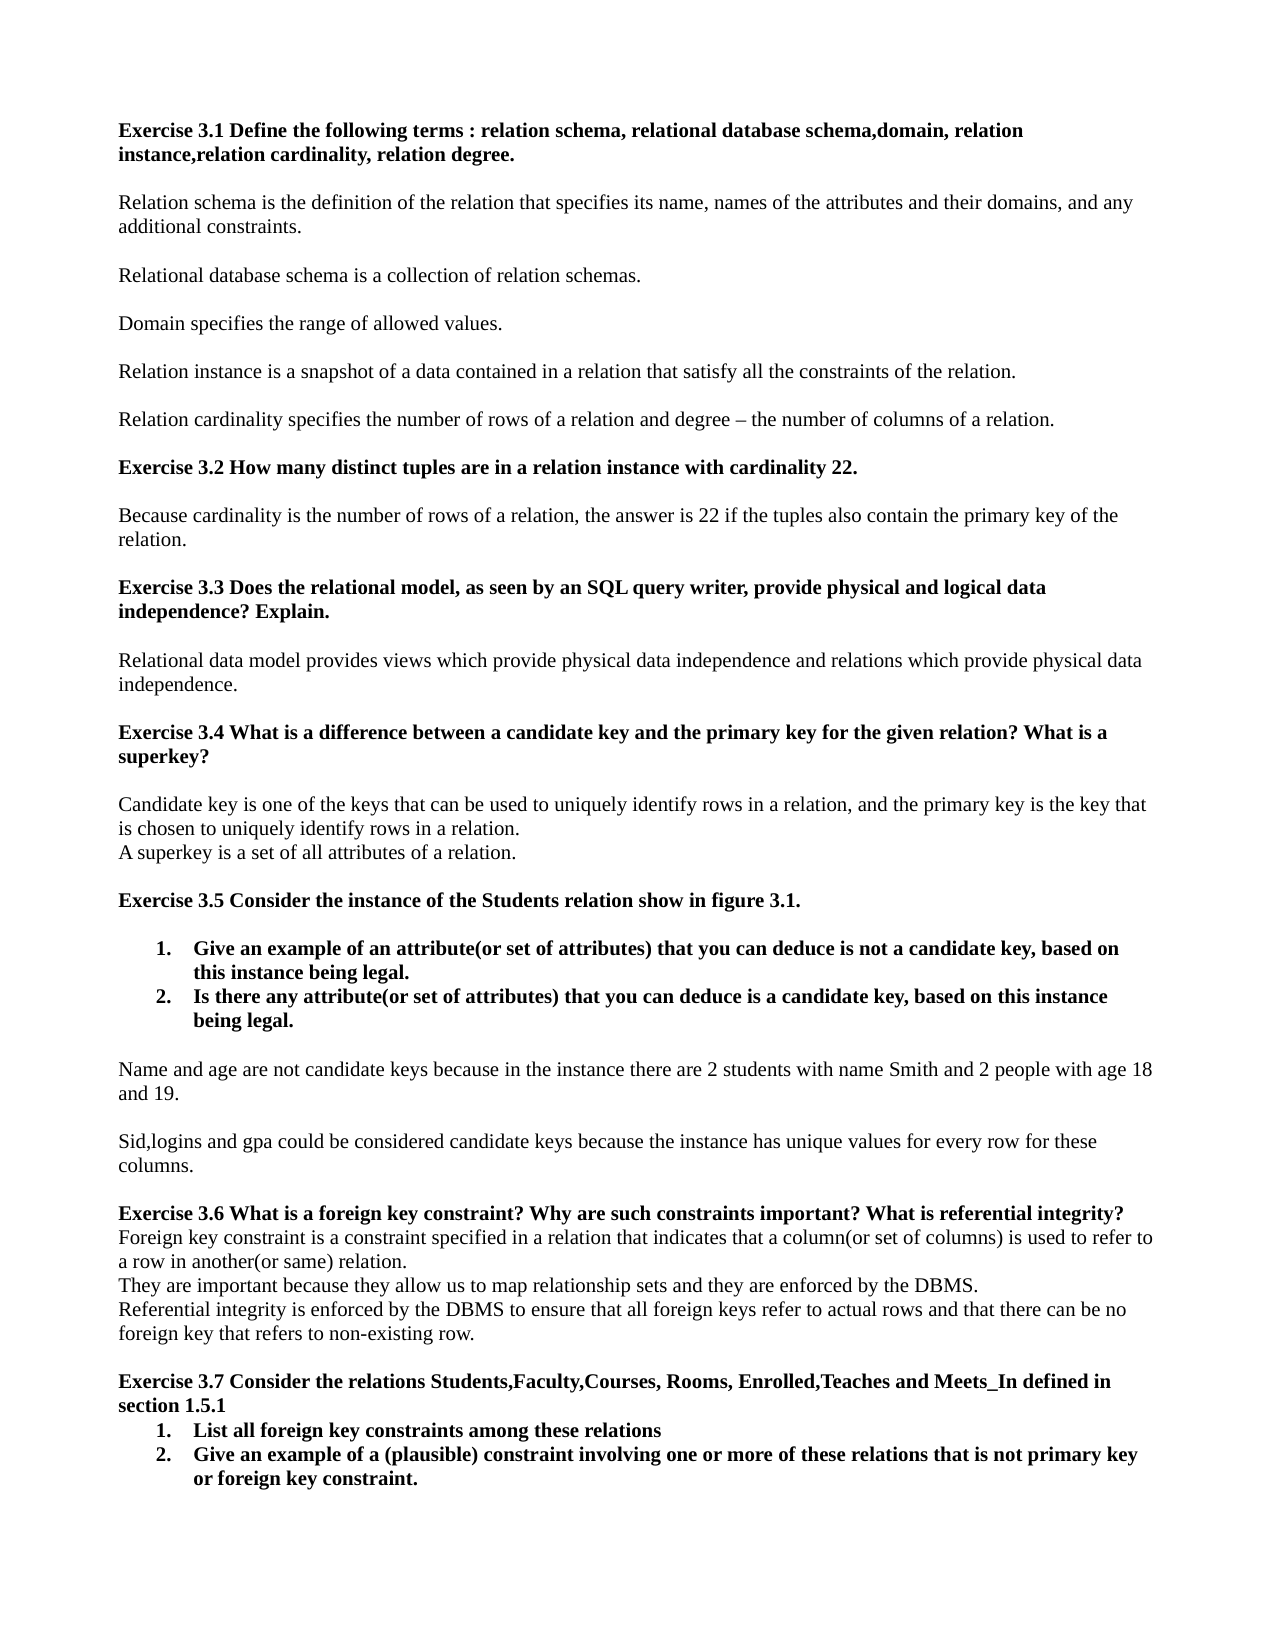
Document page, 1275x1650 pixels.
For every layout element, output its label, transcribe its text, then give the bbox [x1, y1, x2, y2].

text Exercise 3.6 What is a foreign key constraint? Why are such constraints important? What is referential integrity? [118, 1201, 1157, 1225]
text Relation schema is the definition of the relation that specifies its name, names of the attributes and their domains, and any additional constraints. [118, 190, 1157, 238]
text Exercise 3.1 Define the following terms : relation schema, relational database schema,domain, relation instance,relation cardinality, relation degree. [118, 118, 1157, 166]
text They are important because they allow us to map relationship sets and they are enforced by the DBMS. [118, 1273, 1157, 1297]
text Exercise 3.4 What is a difference between a candidate key and the primary key for the given relation? What is a superkey? [118, 720, 1157, 768]
text A superkey is a set of all attributes of a relation. [118, 840, 1157, 864]
text Relation instance is a snapshot of a data contained in a relation that satisfy all the constraints of the relation. [118, 359, 1157, 383]
text Because cardinality is the number of rows of a relation, the answer is 22 if the tuples also contain the primary key of the relation. [118, 503, 1157, 551]
text Relation cardinality specifies the number of rows of a relation and degree – the number of columns of a relation. [118, 407, 1157, 431]
text Exercise 3.2 How many distinct tuples are in a relation instance with cardinality 22. [118, 455, 1157, 479]
text Referential integrity is enforced by the DBMS to ensure that all foreign keys refer to actual rows and that there can be no foreign key that refers to non-existing row. [118, 1297, 1157, 1345]
text Candidate key is one of the keys that can be used to uniquely identify rows in a relation, and the primary key is the key that is chosen to uniquely identify rows in a relation. [118, 792, 1157, 840]
list Is there any attribute(or set of attributes) that you can deduce is a candidate key, based on this instance being legal. [156, 984, 1157, 1032]
text Foreign key constraint is a constraint specified in a relation that indicates that a column(or set of columns) is used to refer to a row in another(or same) relation. [118, 1225, 1157, 1273]
text Domain specifies the range of allowed values. [118, 311, 1157, 335]
list Give an example of an attribute(or set of attributes) that you can deduce is not a candidate key, based on this instance being legal. [156, 936, 1157, 984]
text Exercise 3.7 Consider the relations Students,Faculty,Courses, Rooms, Enrolled,Teaches and Meets_In defined in section 1.5.1 [118, 1369, 1157, 1417]
text Exercise 3.5 Consider the instance of the Students relation show in figure 3.1. [118, 888, 1157, 912]
list List all foreign key constraints among these relations [156, 1417, 1157, 1442]
text Exercise 3.3 Does the relational model, as seen by an SQL query writer, provide physical and logical data independence? Explain. [118, 575, 1157, 623]
text Sid,logins and gpa could be considered candidate keys because the instance has unique values for every row for these columns. [118, 1129, 1157, 1177]
text Name and age are not candidate keys because in the instance there are 2 students with name Smith and 2 people with age 18 and 19. [118, 1057, 1157, 1105]
text Relational data model provides views which provide physical data independence and relations which provide physical data independence. [118, 647, 1157, 696]
text Relational database schema is a collection of relation schemas. [118, 262, 1157, 287]
list Give an example of a (plausible) constraint involving one or more of these relations that is not primary key or foreign key constraint. [156, 1442, 1157, 1490]
